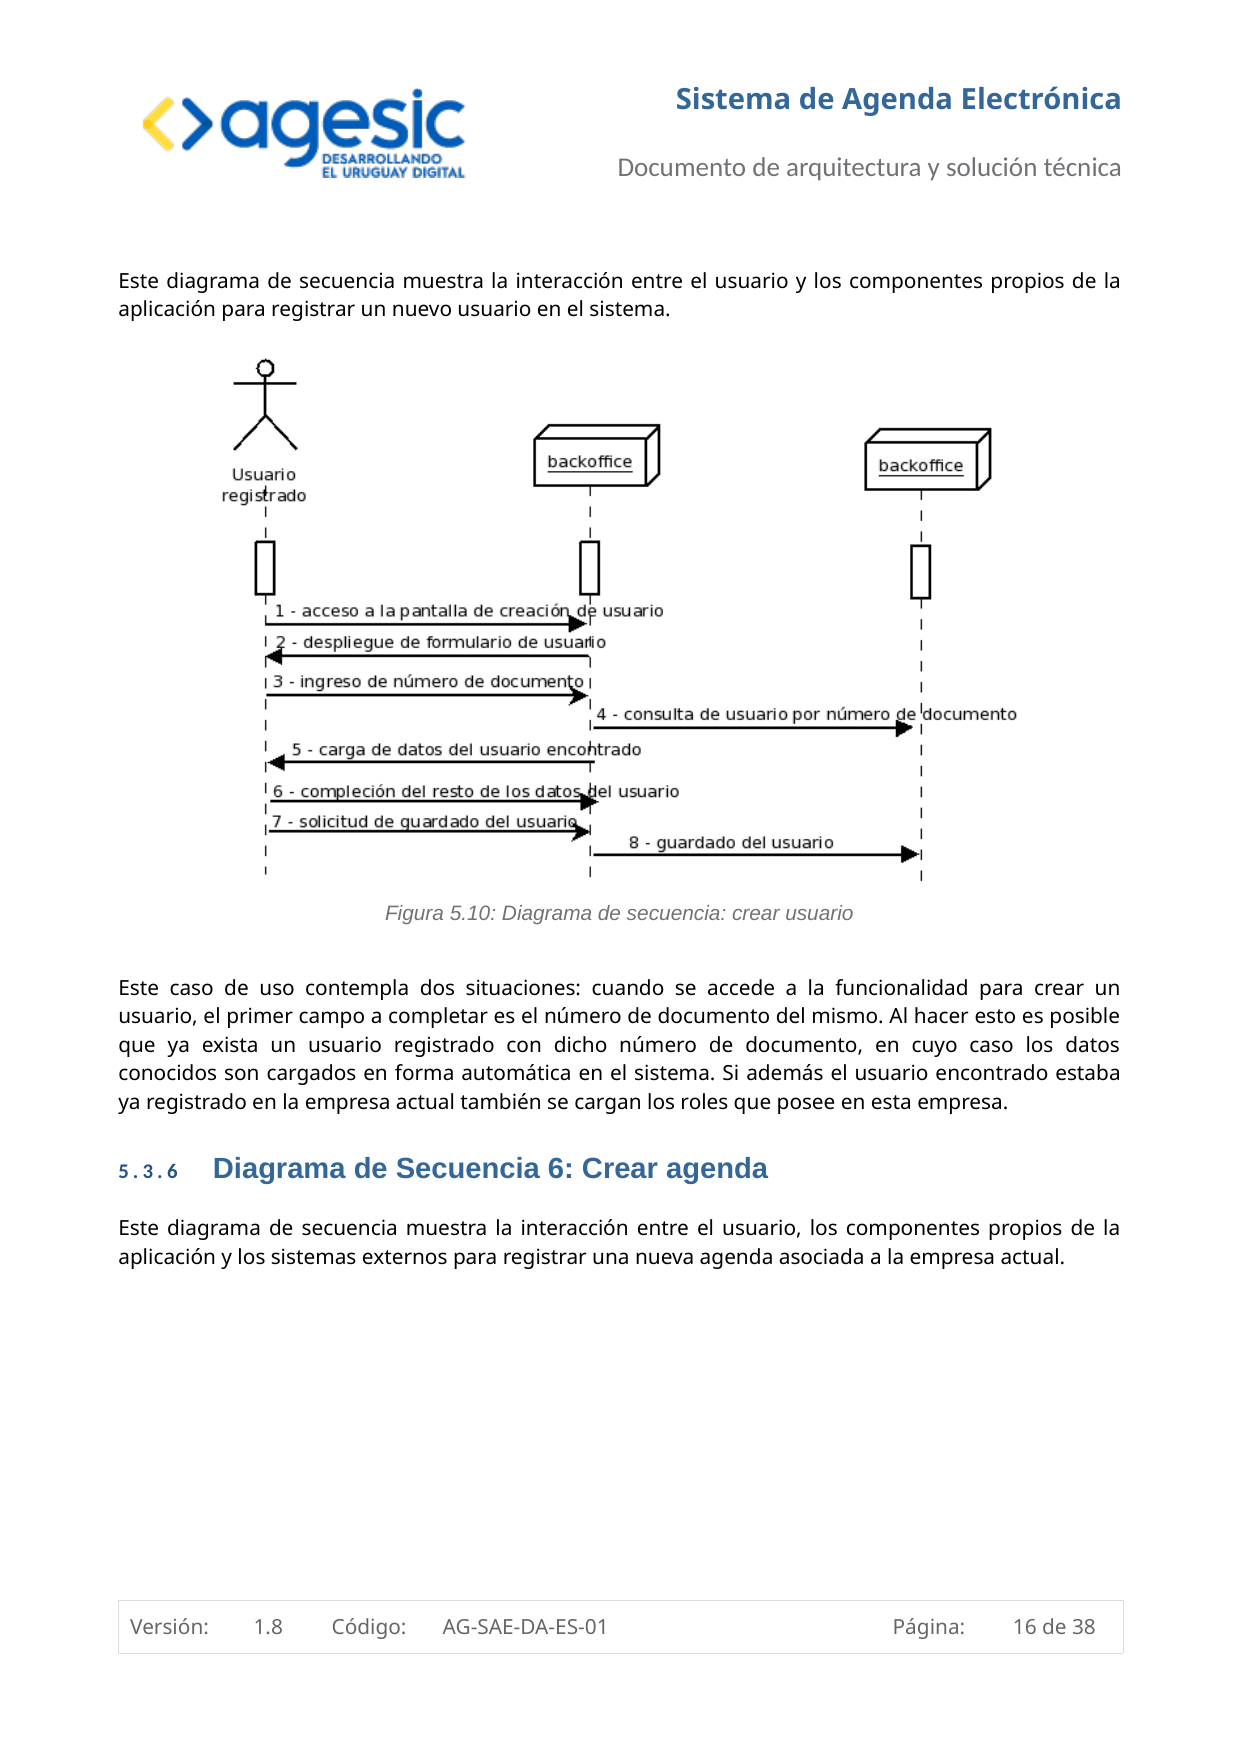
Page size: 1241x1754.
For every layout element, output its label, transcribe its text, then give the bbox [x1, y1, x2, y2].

text Este diagrama de secuencia muestra la interacción entre el usuario, los componentes propios de la aplicación y los sistemas externos para registrar una nueva agenda asociada a la empresa actual. [118, 1213, 1122, 1270]
text Este caso de uso contempla dos situaciones: cuando se accede a la funcionalidad para crear un usuario, el primer campo a completar es el número de documento del mismo. Al hacer esto es posible que ya exista un usuario registrado con dicho número de documento, en cuyo caso los datos conocidos son cargados en forma automática en el sistema. Si además el usuario encontrado estaba ya registrado en la empresa actual también se cargan los roles que posee en esta empresa. [118, 352, 1122, 1115]
picture [222, 343, 1019, 889]
text Este diagrama de secuencia muestra la interacción entre el usuario y los componentes propios de la aplicación para registrar un nuevo usuario en el sistema. [118, 266, 1122, 323]
text [144, 925, 1096, 944]
text Figura 5.10: Diagrama de secuencia: crear usuario [144, 344, 1096, 925]
picture [142, 88, 466, 178]
subtitle Diagrama de Secuencia 6: Crear agenda [118, 1151, 1122, 1184]
